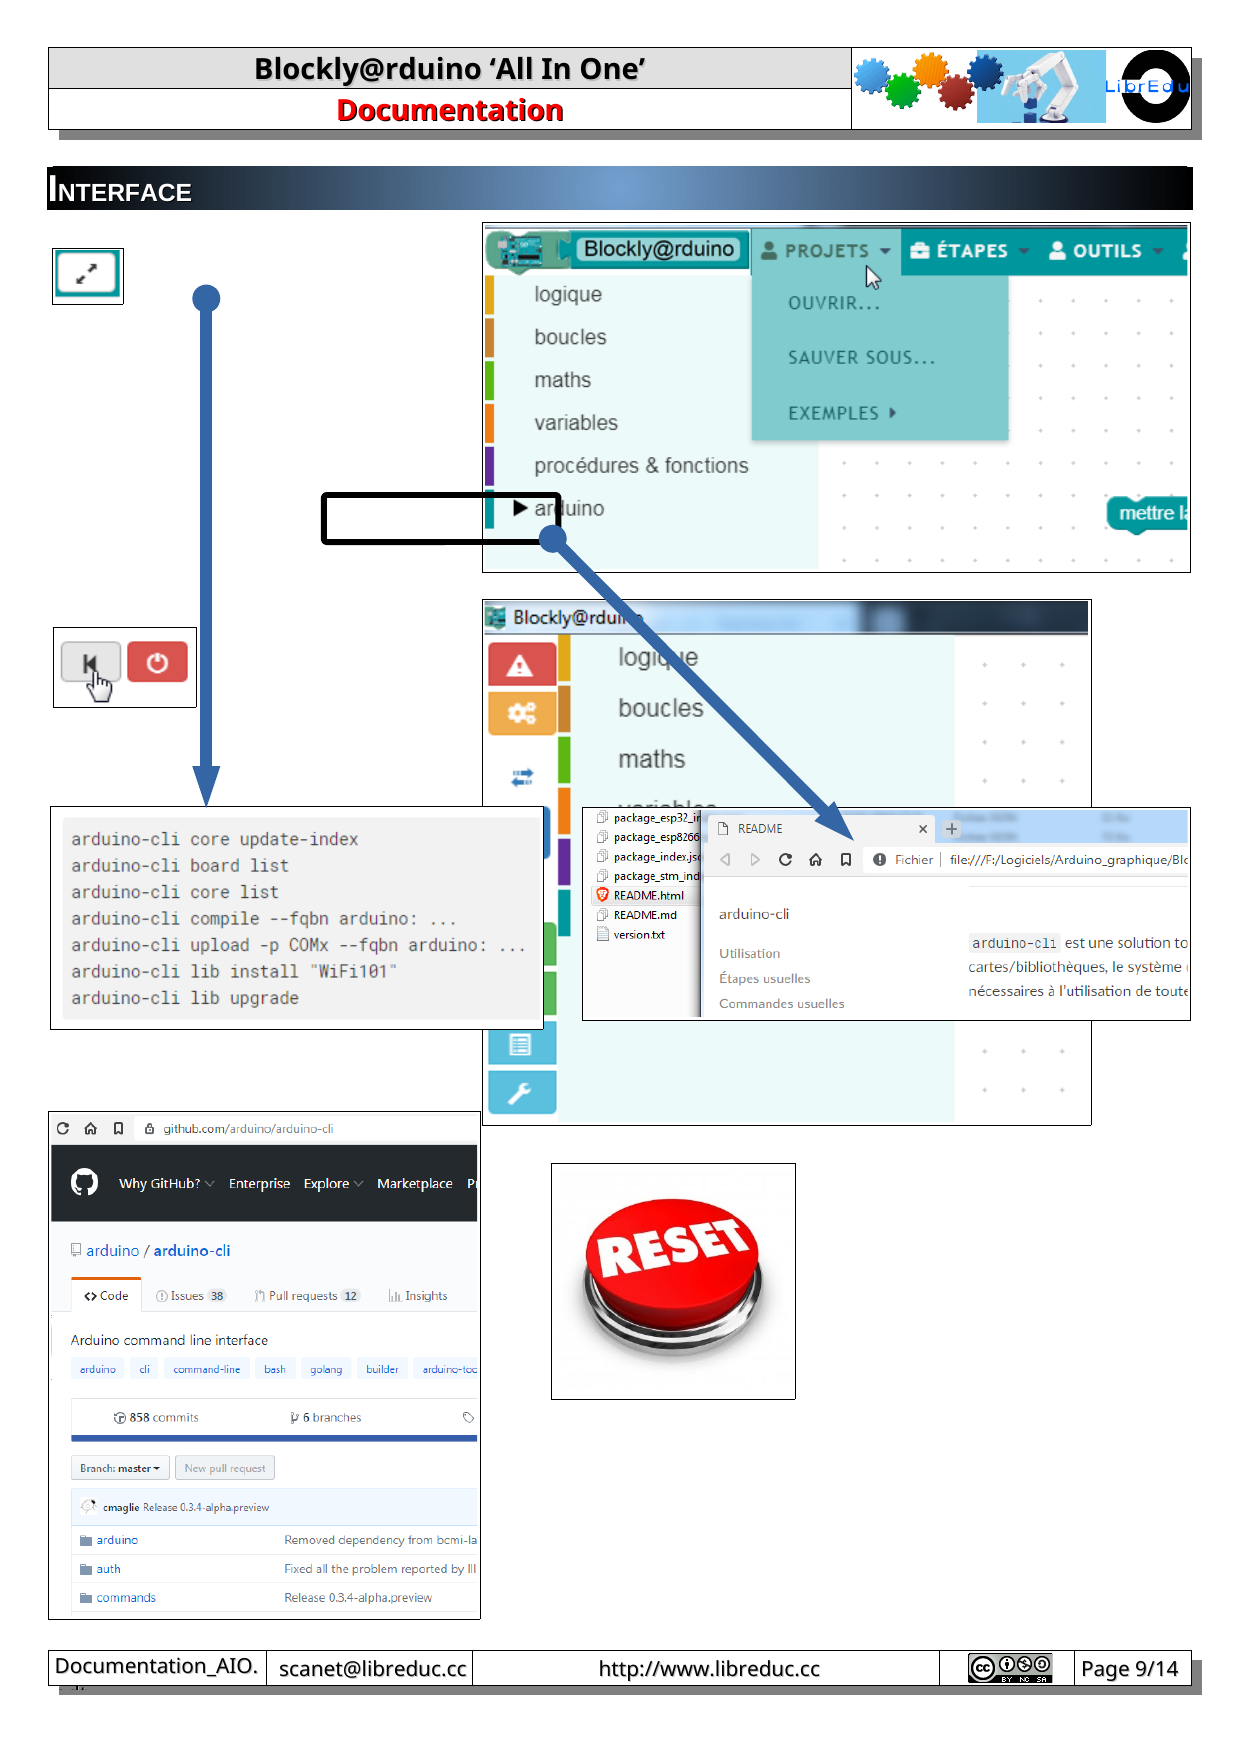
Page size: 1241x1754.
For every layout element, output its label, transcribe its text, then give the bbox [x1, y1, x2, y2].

picture [485, 225, 1188, 569]
picture [625, 601, 1088, 807]
picture [977, 50, 1190, 123]
picture [485, 545, 573, 569]
picture [51, 1114, 478, 1616]
picture [968, 1653, 1053, 1683]
picture [554, 1165, 793, 1397]
subtitle Interface [47, 167, 1193, 210]
picture [52, 808, 540, 1027]
picture [55, 630, 194, 704]
picture [485, 498, 555, 539]
picture [584, 810, 1188, 1017]
picture [484, 601, 1088, 1122]
picture [55, 250, 120, 301]
